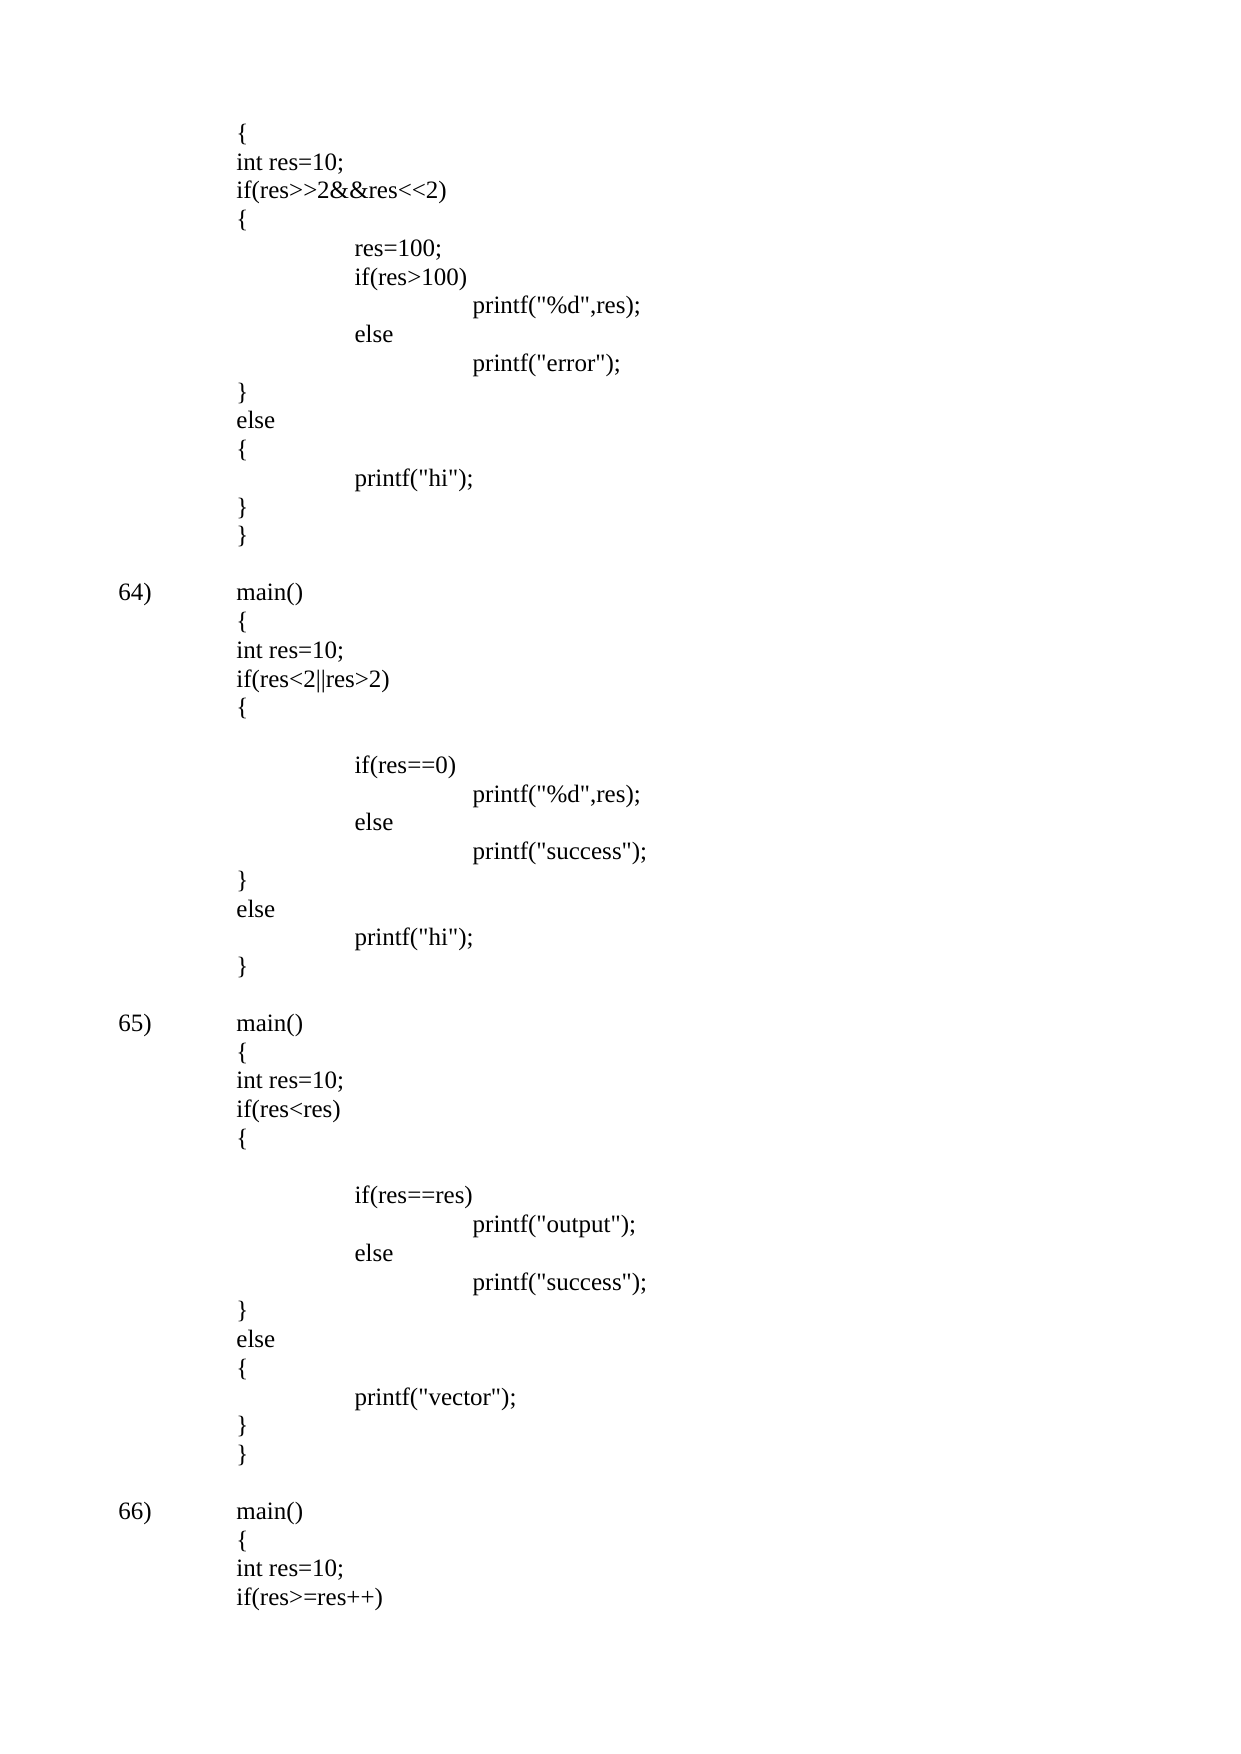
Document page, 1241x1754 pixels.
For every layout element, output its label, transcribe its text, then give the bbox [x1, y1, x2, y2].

text } [118, 377, 1122, 406]
text int res=10; [118, 635, 1122, 664]
text } [118, 865, 1122, 894]
text } [118, 1295, 1122, 1324]
text if(res<2||res>2) [118, 664, 1122, 692]
text printf("%d",res); [118, 779, 1122, 807]
text { [118, 1525, 1122, 1553]
text { [118, 118, 1122, 147]
text else [118, 807, 1122, 836]
text printf("hi"); [118, 463, 1122, 492]
text { [118, 1037, 1122, 1065]
text { [118, 1353, 1122, 1382]
text int res=10; [118, 1553, 1122, 1582]
text { [118, 606, 1122, 635]
text int res=10; [118, 1065, 1122, 1094]
text 66) main() [118, 1496, 1122, 1525]
text { [118, 204, 1122, 233]
text int res=10; [118, 147, 1122, 176]
text res=100; [118, 233, 1122, 262]
text else [118, 1238, 1122, 1267]
text } [118, 1410, 1122, 1439]
text { [118, 1123, 1122, 1152]
text if(res==res) [118, 1180, 1122, 1209]
text } [118, 492, 1122, 521]
text if(res>=res++) [118, 1582, 1122, 1611]
text printf("output"); [118, 1209, 1122, 1238]
text if(res<res) [118, 1094, 1122, 1123]
text printf("hi"); [118, 922, 1122, 951]
text else [118, 319, 1122, 348]
text printf("success"); [118, 836, 1122, 865]
text printf("success"); [118, 1267, 1122, 1295]
text else [118, 406, 1122, 434]
text if(res==0) [118, 750, 1122, 779]
text if(res>>2&&res<<2) [118, 176, 1122, 204]
text } [118, 521, 1122, 549]
text if(res>100) [118, 262, 1122, 291]
text } [118, 951, 1122, 980]
text { [118, 434, 1122, 463]
text printf("vector"); [118, 1382, 1122, 1410]
text else [118, 1324, 1122, 1353]
text } [118, 1439, 1122, 1468]
text printf("error"); [118, 348, 1122, 377]
text else [118, 894, 1122, 922]
text printf("%d",res); [118, 291, 1122, 319]
text 65) main() [118, 1008, 1122, 1037]
text { [118, 692, 1122, 721]
text 64) main() [118, 577, 1122, 606]
